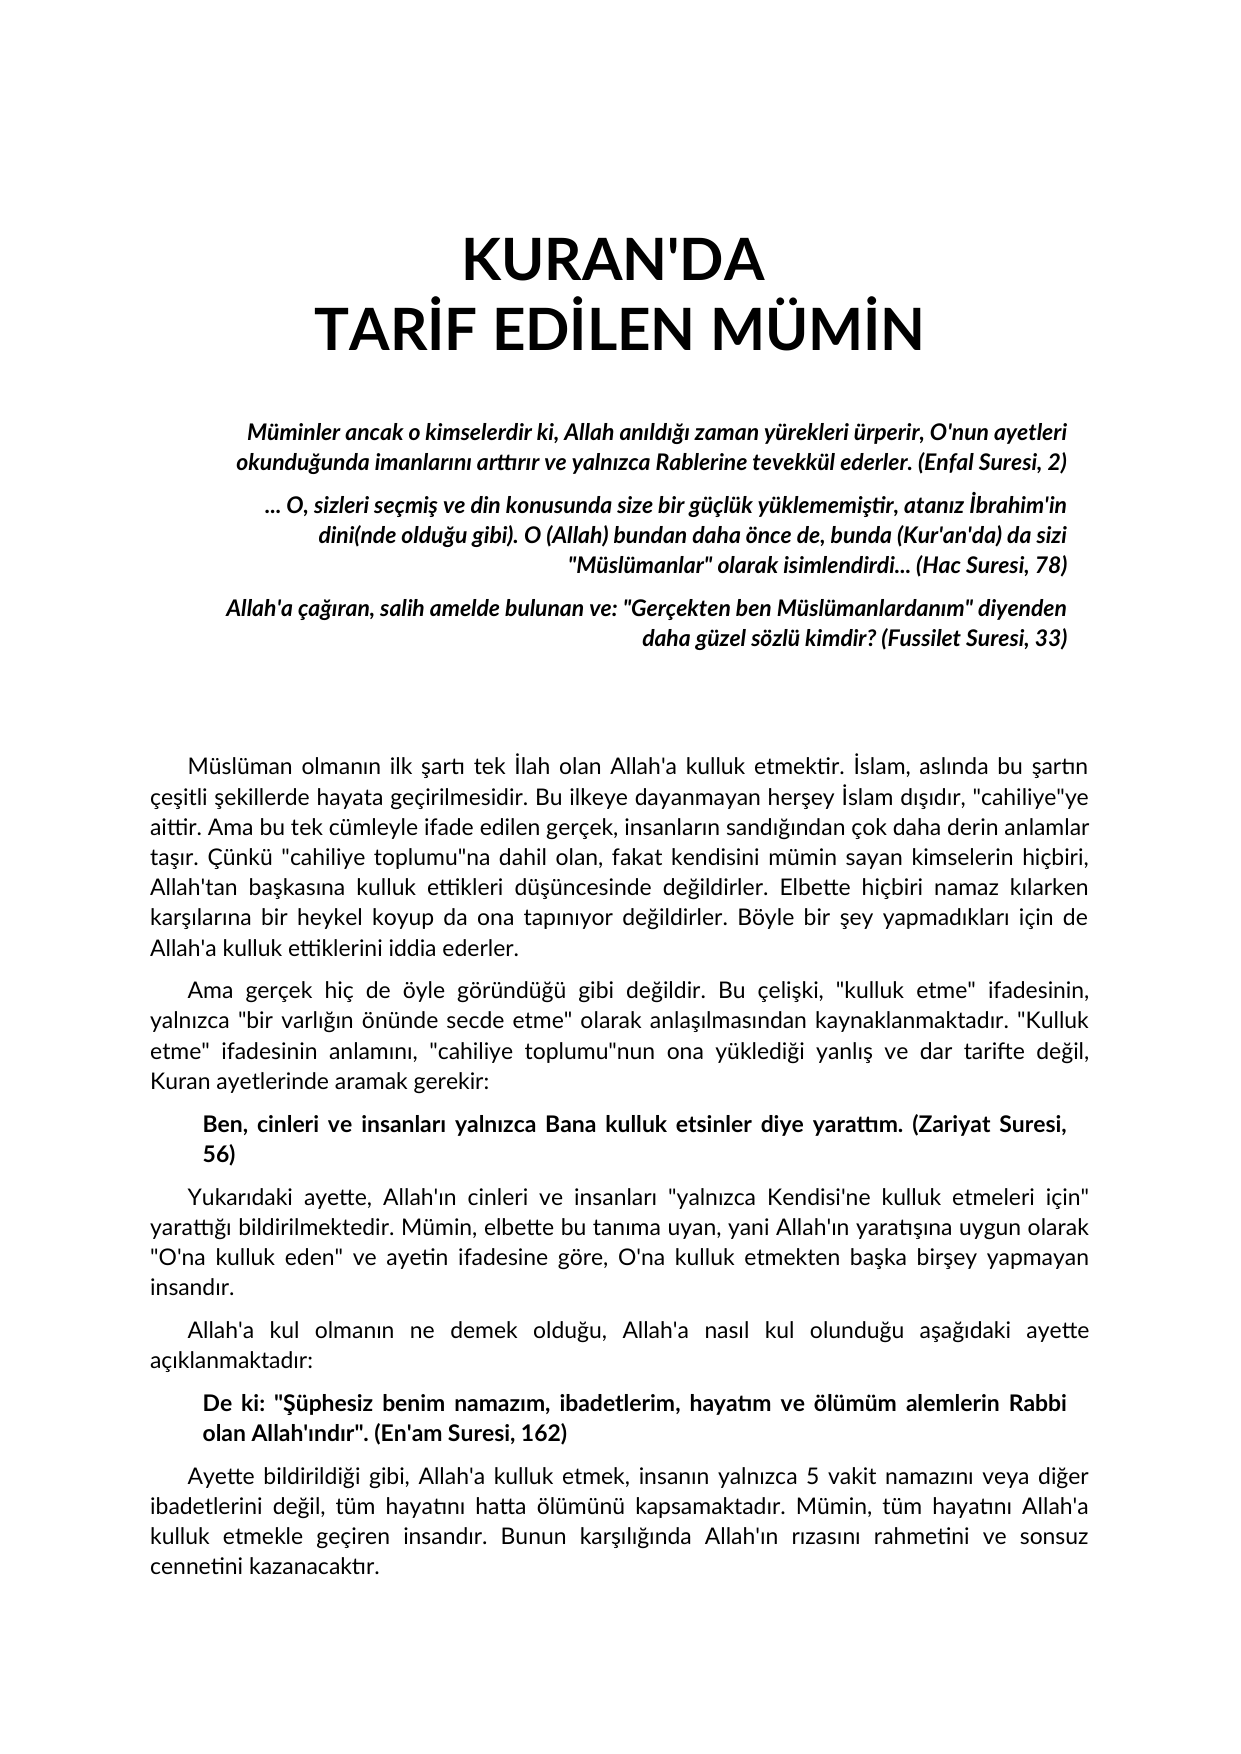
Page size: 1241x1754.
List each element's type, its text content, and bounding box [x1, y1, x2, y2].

text De ki: "Şüphesiz benim namazım, ibadetlerim, hayatım ve ölümüm alemlerin Rabbi olan Allah'ındır". (En'am Suresi, 162) [202, 1388, 1068, 1446]
text Ayette bildirildiği gibi, Allah'a kulluk etmek, insanın yalnızca 5 vakit namazını veya diğer ibadetlerini değil, tüm hayatını hatta ölümünü kapsamaktadır. Mümin, tüm hayatını Allah'a kulluk etmekle geçiren insandır. Bunun karşılığında Allah'ın rızasını rahmetini ve sonsuz cennetini kazanacaktır. [150, 1461, 1090, 1579]
text Ben, cinleri ve insanları yalnızca Bana kulluk etsinler diye yarattım. (Zariyat Suresi, 56) [202, 1109, 1068, 1167]
subtitle KURAN'DA TARİF EDİLEN MÜMİN [150, 222, 1090, 362]
text Ama gerçek hiç de öyle göründüğü gibi değildir. Bu çelişki, "kulluk etme" ifadesinin, yalnızca "bir varlığın önünde secde etme" olarak anlaşılmasından kaynaklanmaktadır. "Kulluk etme" ifadesinin anlamını, "cahiliye toplumu"nun ona yüklediği yanlış ve dar tarifte değil, Kuran ayetlerinde aramak gerekir: [150, 976, 1090, 1094]
text ... O, sizleri seçmiş ve din konusunda size bir güçlük yüklememiştir, atanız İbrahim'in dini(nde olduğu gibi). O (Allah) bundan daha önce de, bunda (Kur'an'da) da sizi "Müslümanlar" olarak isimlendirdi... (Hac Suresi, 78) [202, 491, 1068, 578]
text Müslüman olmanın ilk şartı tek İlah olan Allah'a kulluk etmektir. İslam, aslında bu şartın çeşitli şekillerde hayata geçirilmesidir. Bu ilkeye dayanmayan herşey İslam dışıdır, "cahiliye"ye aittir. Ama bu tek cümleyle ifade edilen gerçek, insanların sandığından çok daha derin anlamlar taşır. Çünkü "cahiliye toplumu"na dahil olan, fakat kendisini mümin sayan kimselerin hiçbiri, Allah'tan başkasına kulluk ettikleri düşüncesinde değildirler. Elbette hiçbiri namaz kılarken karşılarına bir heykel koyup da ona tapınıyor değildirler. Böyle bir şey yapmadıkları için de Allah'a kulluk ettiklerini iddia ederler. [150, 752, 1090, 961]
text Allah'a kul olmanın ne demek olduğu, Allah'a nasıl kul olunduğu aşağıdaki ayette açıklanmaktadır: [150, 1316, 1090, 1373]
text Müminler ancak o kimselerdir ki, Allah anıldığı zaman yürekleri ürperir, O'nun ayetleri okunduğunda imanlarını arttırır ve yalnızca Rablerine tevekkül ederler. (Enfal Suresi, 2) [202, 418, 1068, 475]
text Allah'a çağıran, salih amelde bulunan ve: "Gerçekten ben Müslümanlardanım" diyenden daha güzel sözlü kimdir? (Fussilet Suresi, 33) [202, 594, 1068, 651]
text Yukarıdaki ayette, Allah'ın cinleri ve insanları "yalnızca Kendisi'ne kulluk etmeleri için" yarattığı bildirilmektedir. Mümin, elbette bu tanıma uyan, yani Allah'ın yaratışına uygun olarak "O'na kulluk eden" ve ayetin ifadesine göre, O'na kulluk etmekten başka birşey yapmayan insandır. [150, 1182, 1090, 1300]
